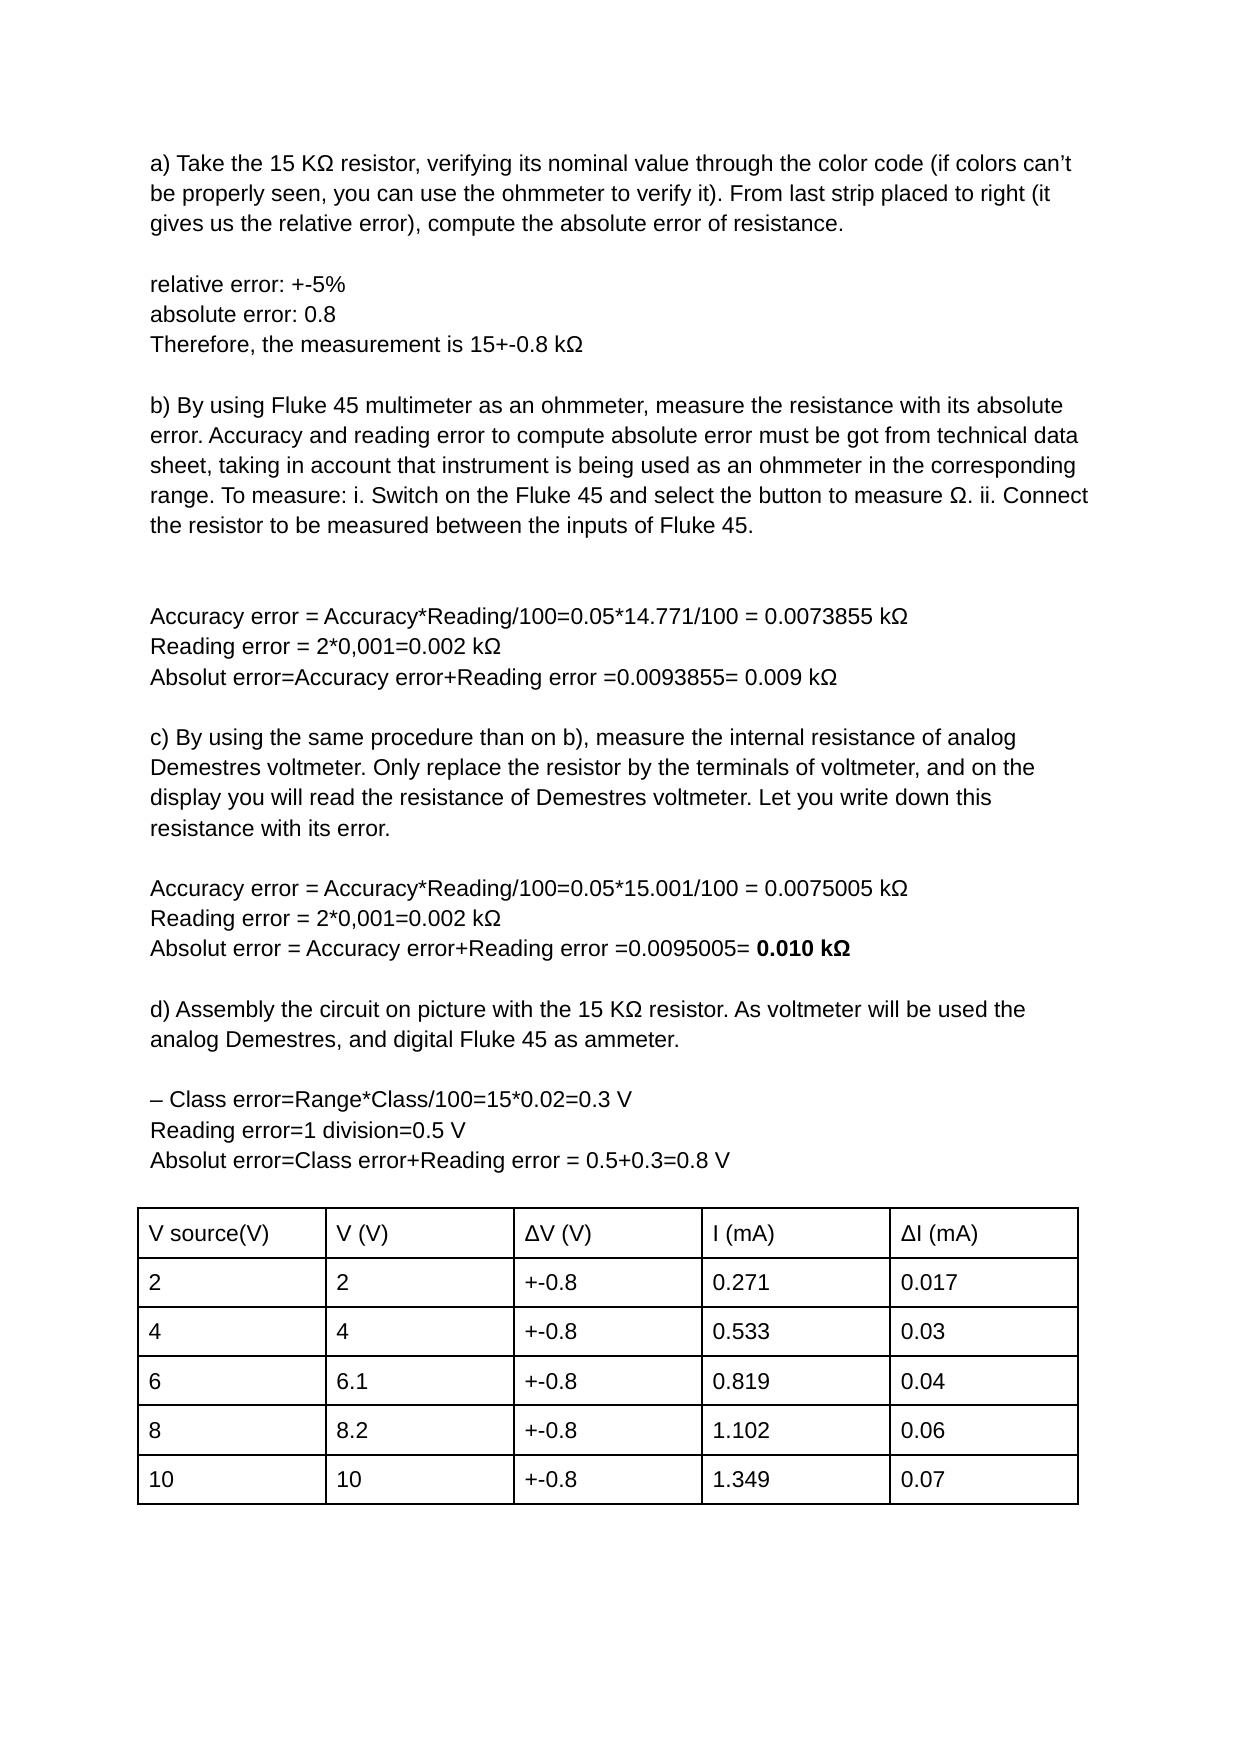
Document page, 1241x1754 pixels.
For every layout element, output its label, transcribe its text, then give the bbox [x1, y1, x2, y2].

text absolute error: 0.8 [150, 301, 1090, 327]
table_cell 2 [327, 1259, 513, 1306]
table_cell 0.017 [891, 1259, 1077, 1306]
text relative error: +-5% [150, 271, 1090, 297]
table_cell +-0.8 [515, 1406, 701, 1454]
table_cell 6.1 [327, 1357, 513, 1404]
text Absolut error=Class error+Reading error = 0.5+0.3=0.8 V [150, 1147, 1090, 1173]
table_cell 10 [139, 1456, 325, 1503]
table_header I (mA) [703, 1209, 889, 1257]
table_header ΔV (V) [515, 1209, 701, 1257]
table_cell 4 [139, 1308, 325, 1355]
text c) By using the same procedure than on b), measure the internal resistance of analog Demestres voltmeter. Only replace the resistor by the terminals of voltmeter, and on the display you will read the resistance of Demestres voltmeter. Let you write down this resistance with its error. [150, 724, 1090, 841]
table_cell 8.2 [327, 1406, 513, 1454]
text Accuracy error = Accuracy*Reading/100=0.05*15.001/100 = 0.0075005 kΩ [150, 875, 1090, 901]
text Absolut error=Accuracy error+Reading error =0.0093855= 0.009 kΩ [150, 663, 1090, 690]
table_header V (V) [327, 1209, 513, 1257]
table_cell +-0.8 [515, 1456, 701, 1503]
text Reading error = 2*0,001=0.002 kΩ [150, 905, 1090, 932]
text Absolut error = Accuracy error+Reading error =0.0095005= 0.010 kΩ [150, 935, 1090, 962]
table_header ΔI (mA) [891, 1209, 1077, 1257]
table_cell 0.04 [891, 1357, 1077, 1404]
table_cell 0.06 [891, 1406, 1077, 1454]
table_cell 1.349 [703, 1456, 889, 1503]
text Therefore, the measurement is 15+-0.8 kΩ [150, 331, 1090, 358]
table_cell 1.102 [703, 1406, 889, 1454]
text Reading error=1 division=0.5 V [150, 1117, 1090, 1143]
table_cell +-0.8 [515, 1259, 701, 1306]
table_cell +-0.8 [515, 1308, 701, 1355]
table_cell 0.07 [891, 1456, 1077, 1503]
table_header V source(V) [139, 1209, 325, 1257]
text b) By using Fluke 45 multimeter as an ohmmeter, measure the resistance with its absolute error. Accuracy and reading error to compute absolute error must be got from technical data sheet, taking in account that instrument is being used as an ohmmeter in the corresponding range. To measure: i. Switch on the Fluke 45 and select the button to measure Ω. ii. Connect the resistor to be measured between the inputs of Fluke 45. [150, 392, 1090, 539]
table_cell 6 [139, 1357, 325, 1404]
table_cell 8 [139, 1406, 325, 1454]
table_cell 4 [327, 1308, 513, 1355]
text Reading error = 2*0,001=0.002 kΩ [150, 633, 1090, 660]
text a) Take the 15 KΩ resistor, verifying its nominal value through the color code (if colors can’t be properly seen, you can use the ohmmeter to verify it). From last strip placed to right (it gives us the relative error), compute the absolute error of resistance. [150, 150, 1090, 237]
text – Class error=Range*Class/100=15*0.02=0.3 V [150, 1086, 1090, 1113]
table_cell 0.533 [703, 1308, 889, 1355]
text d) Assembly the circuit on picture with the 15 KΩ resistor. As voltmeter will be used the analog Demestres, and digital Fluke 45 as ammeter. [150, 996, 1090, 1052]
table_cell 0.03 [891, 1308, 1077, 1355]
table_cell 10 [327, 1456, 513, 1503]
text Accuracy error = Accuracy*Reading/100=0.05*14.771/100 = 0.0073855 kΩ [150, 603, 1090, 629]
table_cell 0.819 [703, 1357, 889, 1404]
table_cell 2 [139, 1259, 325, 1306]
table_cell +-0.8 [515, 1357, 701, 1404]
table_cell 0.271 [703, 1259, 889, 1306]
